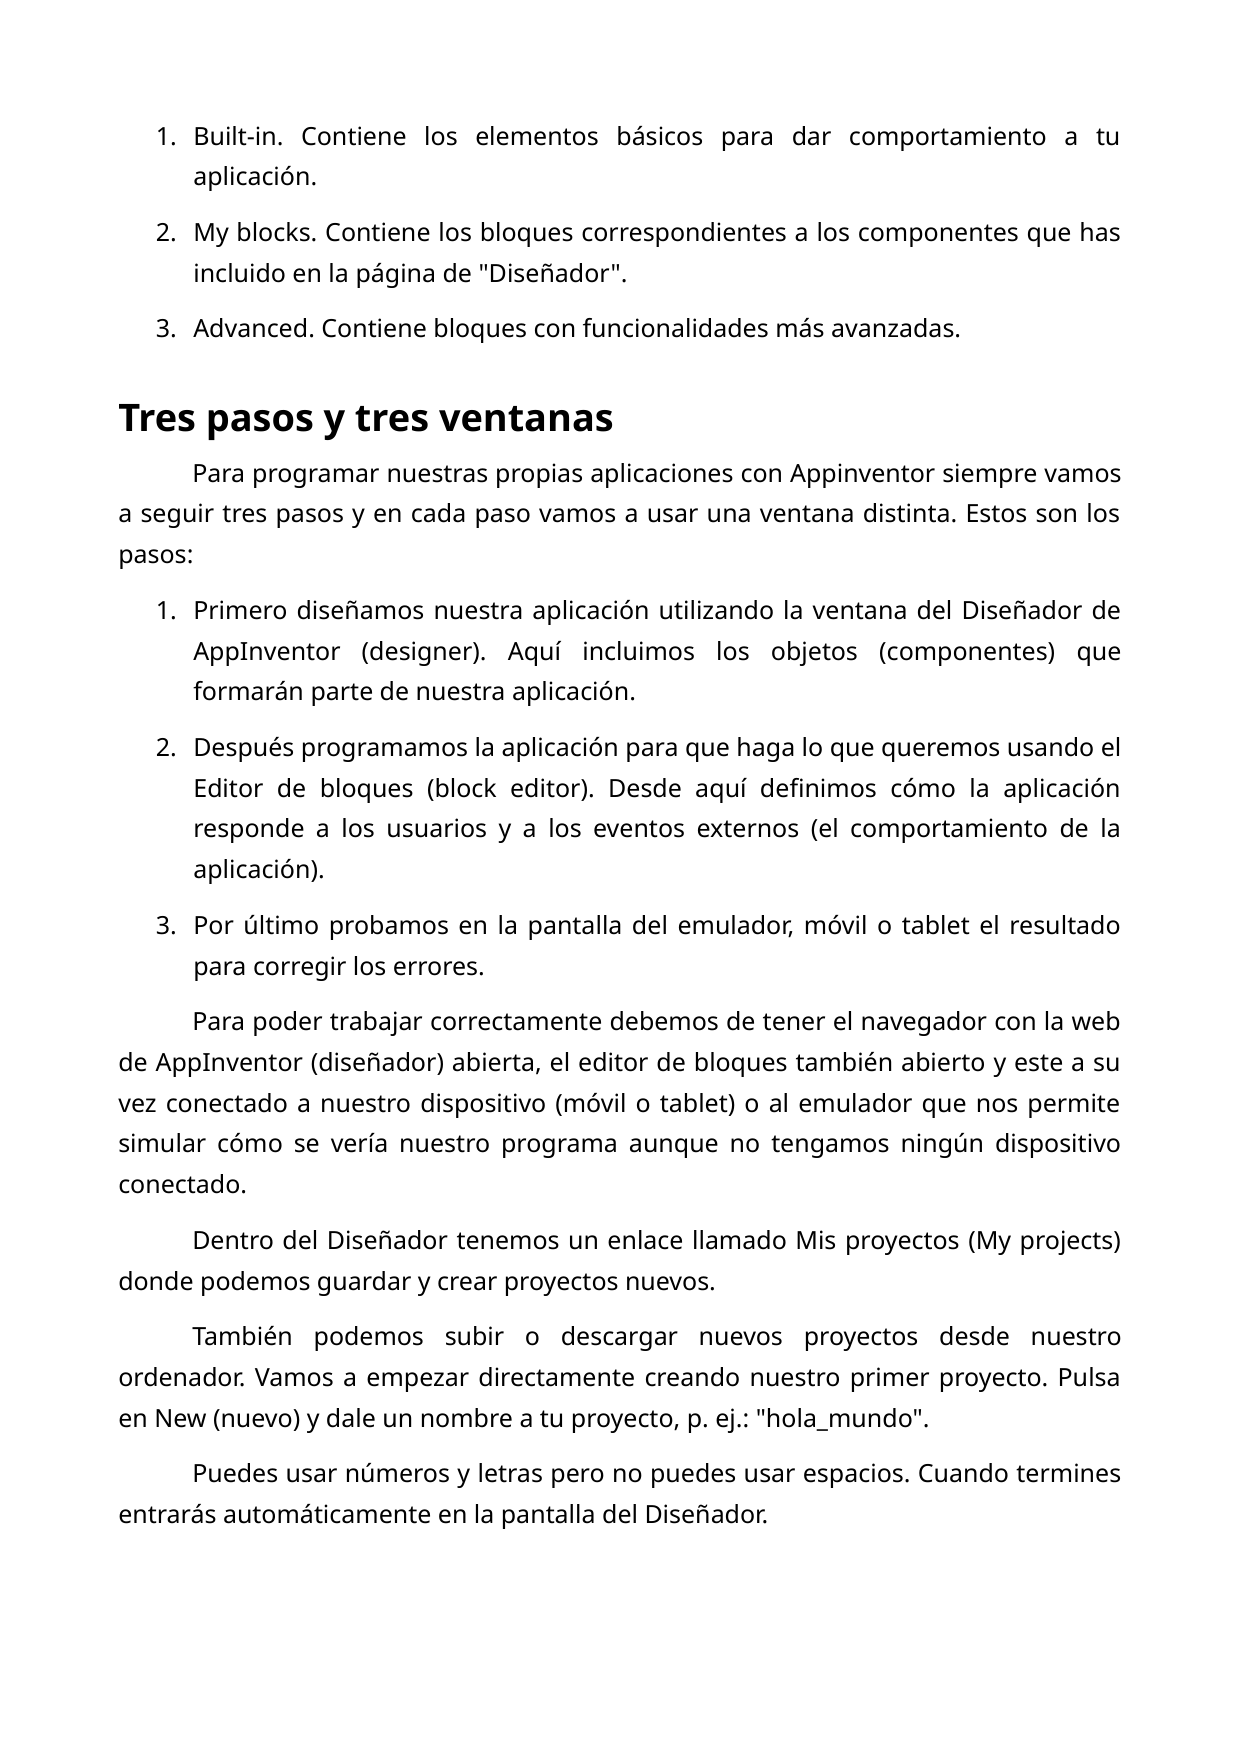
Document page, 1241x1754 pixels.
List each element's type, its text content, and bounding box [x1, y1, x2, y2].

subtitle Tres pasos y tres ventanas [118, 391, 1122, 443]
text También podemos subir o descargar nuevos proyectos desde nuestro ordenador. Vamos a empezar directamente creando nuestro primer proyecto. Pulsa en New (nuevo) y dale un nombre a tu proyecto, p. ej.: "hola_mundo". [118, 1318, 1122, 1434]
list Primero diseñamos nuestra aplicación utilizando la ventana del Diseñador de AppInventor (designer). Aquí incluimos los objetos (componentes) que formarán parte de nuestra aplicación. [156, 592, 1122, 708]
text Dentro del Diseñador tenemos un enlace llamado Mis proyectos (My projects) donde podemos guardar y crear proyectos nuevos. [118, 1222, 1122, 1297]
list Por último probamos en la pantalla del emulador, móvil o tablet el resultado para corregir los errores. [156, 907, 1122, 982]
list Built-in. Contiene los elementos básicos para dar comportamiento a tu aplicación. [156, 118, 1122, 193]
list My blocks. Contiene los bloques correspondientes a los componentes que has incluido en la página de "Diseñador". [156, 214, 1122, 289]
text Para poder trabajar correctamente debemos de tener el navegador con la web de AppInventor (diseñador) abierta, el editor de bloques también abierto y este a su vez conectado a nuestro dispositivo (móvil o tablet) o al emulador que nos permite simular cómo se vería nuestro programa aunque no tengamos ningún dispositivo conectado. [118, 1003, 1122, 1201]
list Advanced. Contiene bloques con funcionalidades más avanzadas. [156, 311, 1122, 345]
text Para programar nuestras propias aplicaciones con Appinventor siempre vamos a seguir tres pasos y en cada paso vamos a usar una ventana distinta. Estos son los pasos: [118, 455, 1122, 571]
text Puedes usar números y letras pero no puedes usar espacios. Cuando termines entrarás automáticamente en la pantalla del Diseñador. [118, 1456, 1122, 1531]
list Después programamos la aplicación para que haga lo que queremos usando el Editor de bloques (block editor). Desde aquí definimos cómo la aplicación responde a los usuarios y a los eventos externos (el comportamiento de la aplicación). [156, 729, 1122, 886]
